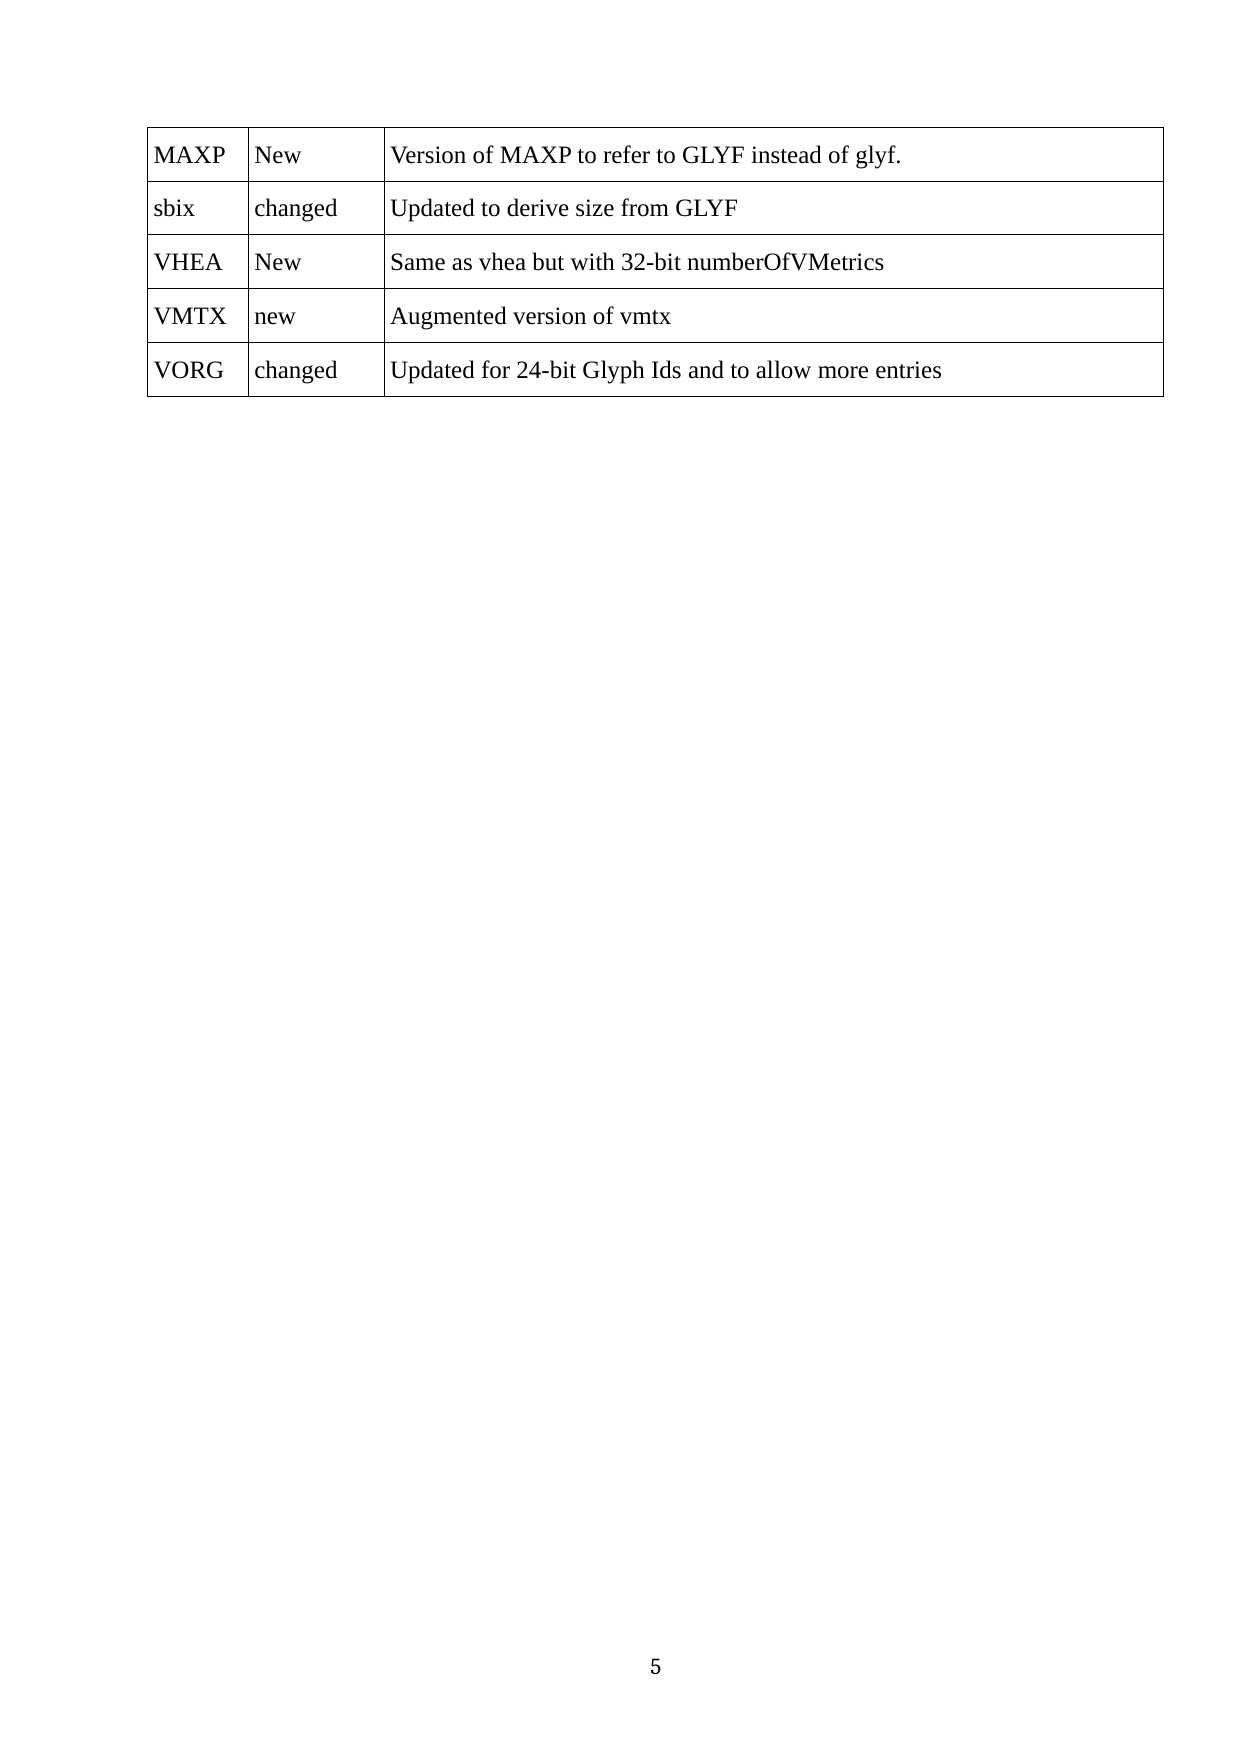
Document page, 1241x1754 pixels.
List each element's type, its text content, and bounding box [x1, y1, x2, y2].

table_cell Same as vhea but with 32-bit numberOfVMetrics [385, 235, 1163, 288]
table_cell changed [249, 343, 384, 396]
table_cell changed [249, 182, 384, 234]
table_cell New [249, 128, 384, 181]
table_cell sbix [148, 182, 248, 234]
table_cell VMTX [148, 289, 248, 342]
table_cell New [249, 235, 384, 288]
table_cell VHEA [148, 235, 248, 288]
table_cell Version of MAXP to refer to GLYF instead of glyf. [385, 128, 1163, 181]
table_cell Updated for 24-bit Glyph Ids and to allow more entries [385, 343, 1163, 396]
table_cell VORG [148, 343, 248, 396]
table_cell Updated to derive size from GLYF [385, 182, 1163, 234]
table_cell MAXP [148, 128, 248, 181]
table_cell new [249, 289, 384, 342]
table_cell Augmented version of vmtx [385, 289, 1163, 342]
